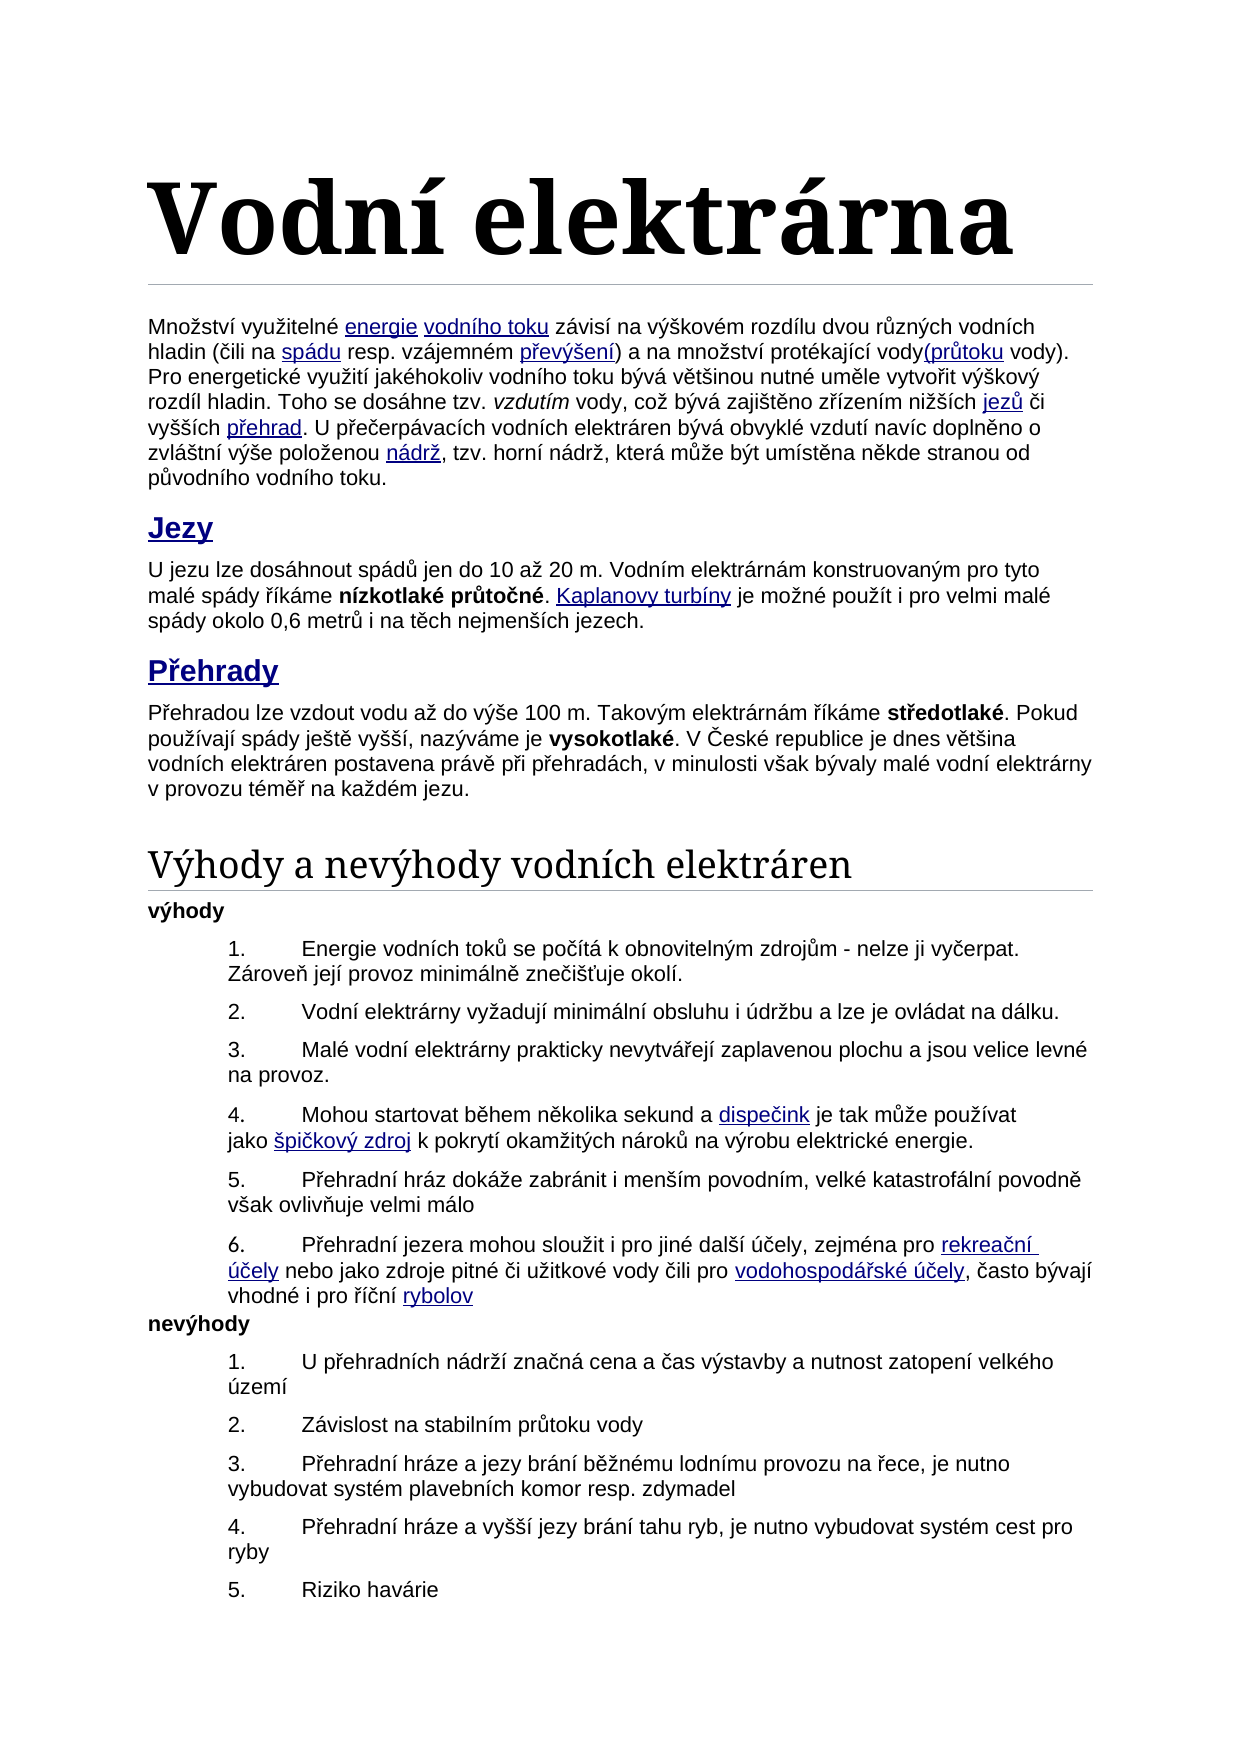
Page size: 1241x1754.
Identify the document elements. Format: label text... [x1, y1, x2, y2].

list Přehradní hráz dokáže zabránit i menším povodním, velké katastrofální povodně však ovlivňuje velmi málo [228, 1167, 1093, 1217]
list Riziko havárie [228, 1577, 1093, 1602]
text Přehradou lze vzdout vodu až do výše 100 m. Takovým elektrárnám říkáme středotlaké. Pokud používají spády ještě vyšší, nazýváme je vysokotlaké. V České republice je dnes většina vodních elektráren postavena právě při přehradách, v minulosti však bývaly malé vodní elektrárny v provozu téměř na každém jezu. [148, 700, 1093, 801]
list Energie vodních toků se počítá k obnovitelným zdrojům - nelze ji vyčerpat. Zároveň její provoz minimálně znečišťuje okolí. [228, 936, 1093, 986]
text nevýhody [148, 1311, 1093, 1336]
list Vodní elektrárny vyžadují minimální obsluhu i údržbu a lze je ovládat na dálku. [228, 999, 1093, 1024]
list Přehradní hráze a vyšší jezy brání tahu ryb, je nutno vybudovat systém cest pro ryby [228, 1514, 1093, 1564]
list Mohou startovat během několika sekund a dispečink je tak může používat jako špičkový zdroj k pokrytí okamžitých nároků na výrobu elektrické energie. [228, 1100, 1093, 1154]
text U jezu lze dosáhnout spádů jen do 10 až 20 m. Vodním elektrárnám konstruovaným pro tyto malé spády říkáme nízkotlaké průtočné. Kaplanovy turbíny je možné použít i pro velmi malé spády okolo 0,6 metrů i na těch nejmenších jezech. [148, 557, 1093, 633]
subtitle Jezy [148, 510, 1093, 545]
text Množství využitelné energie vodního toku závisí na výškovém rozdílu dvou různých vodních hladin (čili na spádu resp. vzájemném převýšení) a na množství protékající vody(průtoku vody). Pro energetické využití jakéhokoliv vodního toku bývá většinou nutné uměle vytvořit výškový rozdíl hladin. Toho se dosáhne tzv. vzdutím vody, což bývá zajištěno zřízením nižších jezů či vyšších přehrad. U přečerpávacích vodních elektráren bývá obvyklé vzdutí navíc doplněno o zvláštní výše položenou nádrž, tzv. horní nádrž, která může být umístěna někde stranou od původního vodního toku. [148, 314, 1093, 490]
list Závislost na stabilním průtoku vody [228, 1412, 1093, 1437]
subtitle Přehrady [148, 653, 1093, 688]
list Malé vodní elektrárny prakticky nevytvářejí zaplavenou plochu a jsou velice levné na provoz. [228, 1037, 1093, 1087]
text výhody [148, 897, 1093, 923]
list U přehradních nádrží značná cena a čas výstavby a nutnost zatopení velkého území [228, 1349, 1093, 1399]
subtitle Vodní elektrárna [148, 148, 1093, 284]
subtitle Výhody a nevýhody vodních elektráren [148, 839, 1093, 890]
list Přehradní hráze a jezy brání běžnému lodnímu provozu na řece, je nutno vybudovat systém plavebních komor resp. zdymadel [228, 1450, 1093, 1501]
list Přehradní jezera mohou sloužit i pro jiné další účely, zejména pro rekreační účely nebo jako zdroje pitné či užitkové vody čili pro vodohospodářské účely, často bývají vhodné i pro říční rybolov [228, 1230, 1093, 1308]
